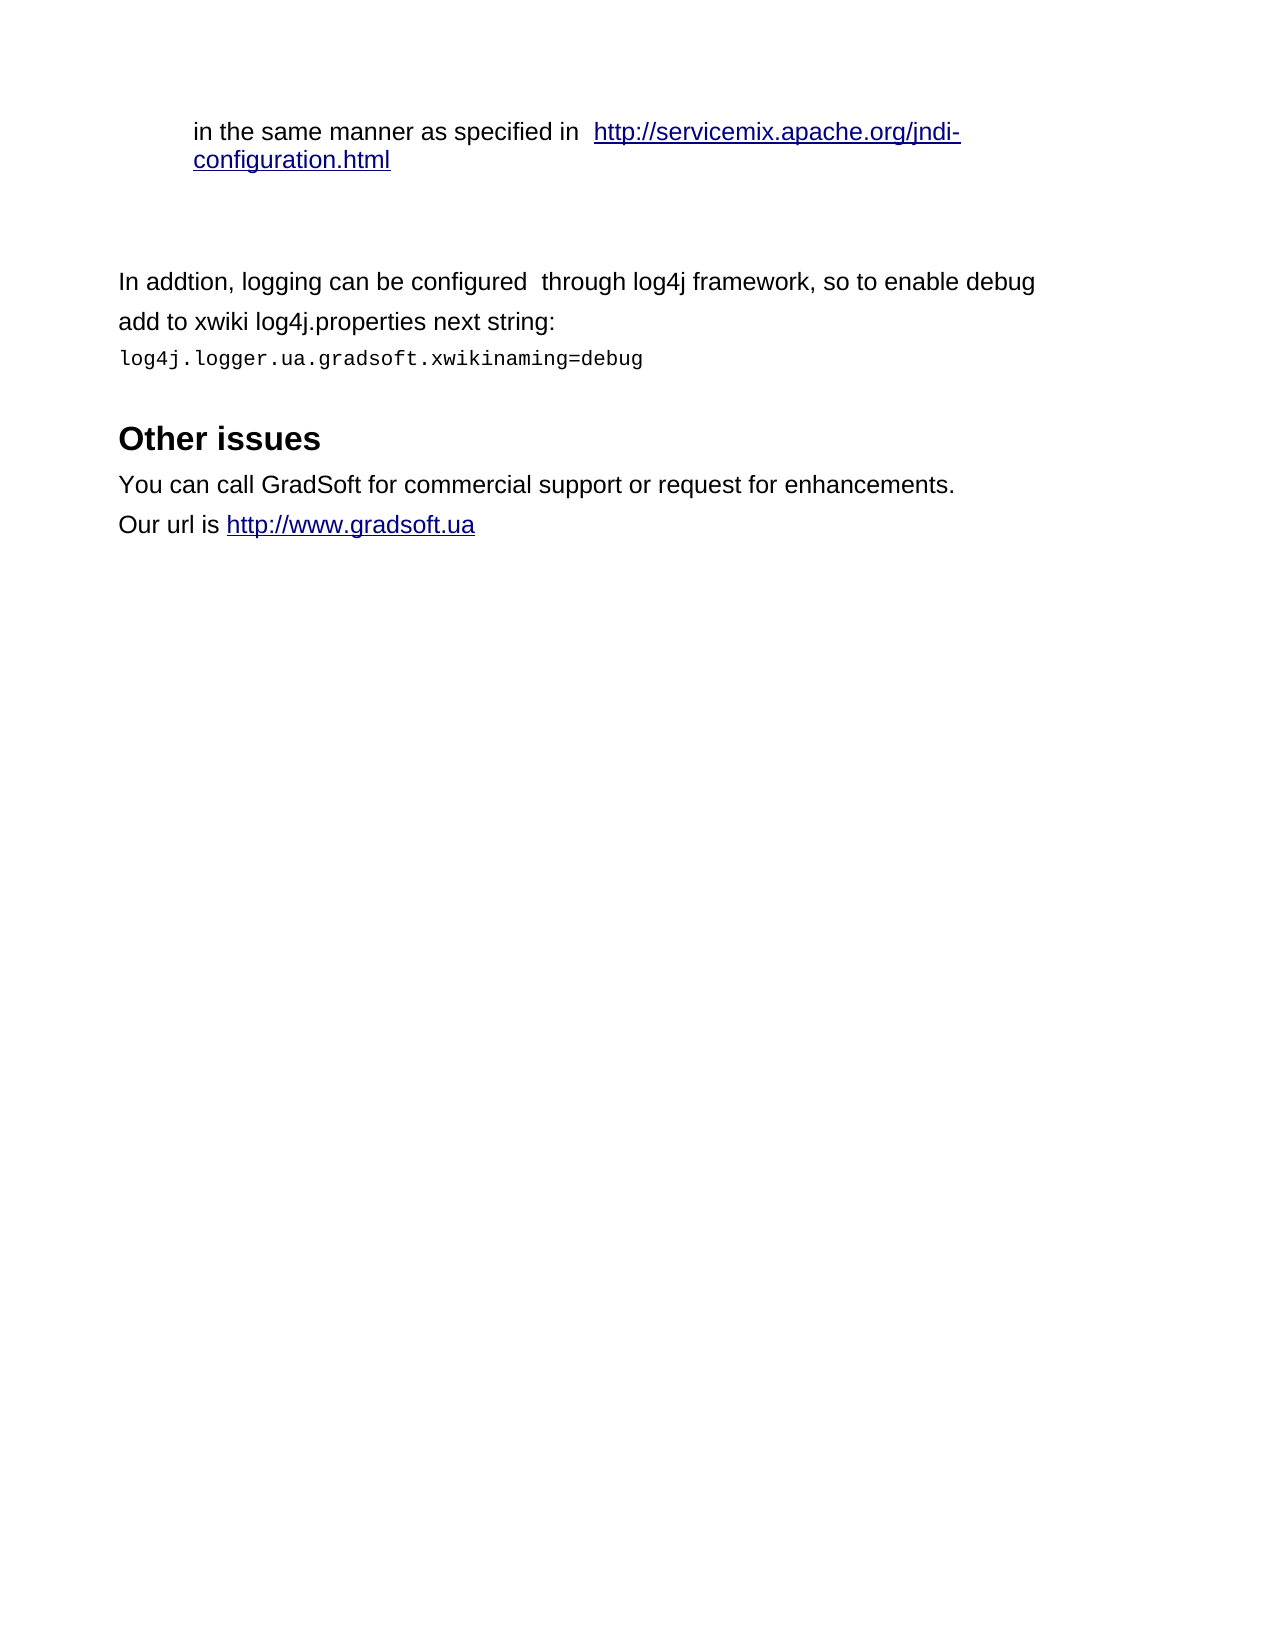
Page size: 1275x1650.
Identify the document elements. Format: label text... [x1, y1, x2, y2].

subtitle Other issues [118, 420, 1157, 458]
text You can call GradSoft for commercial support or request for enhancements. [118, 470, 1157, 498]
list in the same manner as specified in http://servicemix.apache.org/jndi-configuration.html [156, 118, 1157, 174]
text add to xwiki log4j.properties next string: [118, 308, 1157, 336]
text Our url is http://www.gradsoft.ua [118, 511, 1157, 539]
text In addtion, logging can be configured through log4j framework, so to enable debug [118, 267, 1157, 295]
text log4j.logger.ua.gradsoft.xwikinaming=debug [118, 348, 1157, 372]
